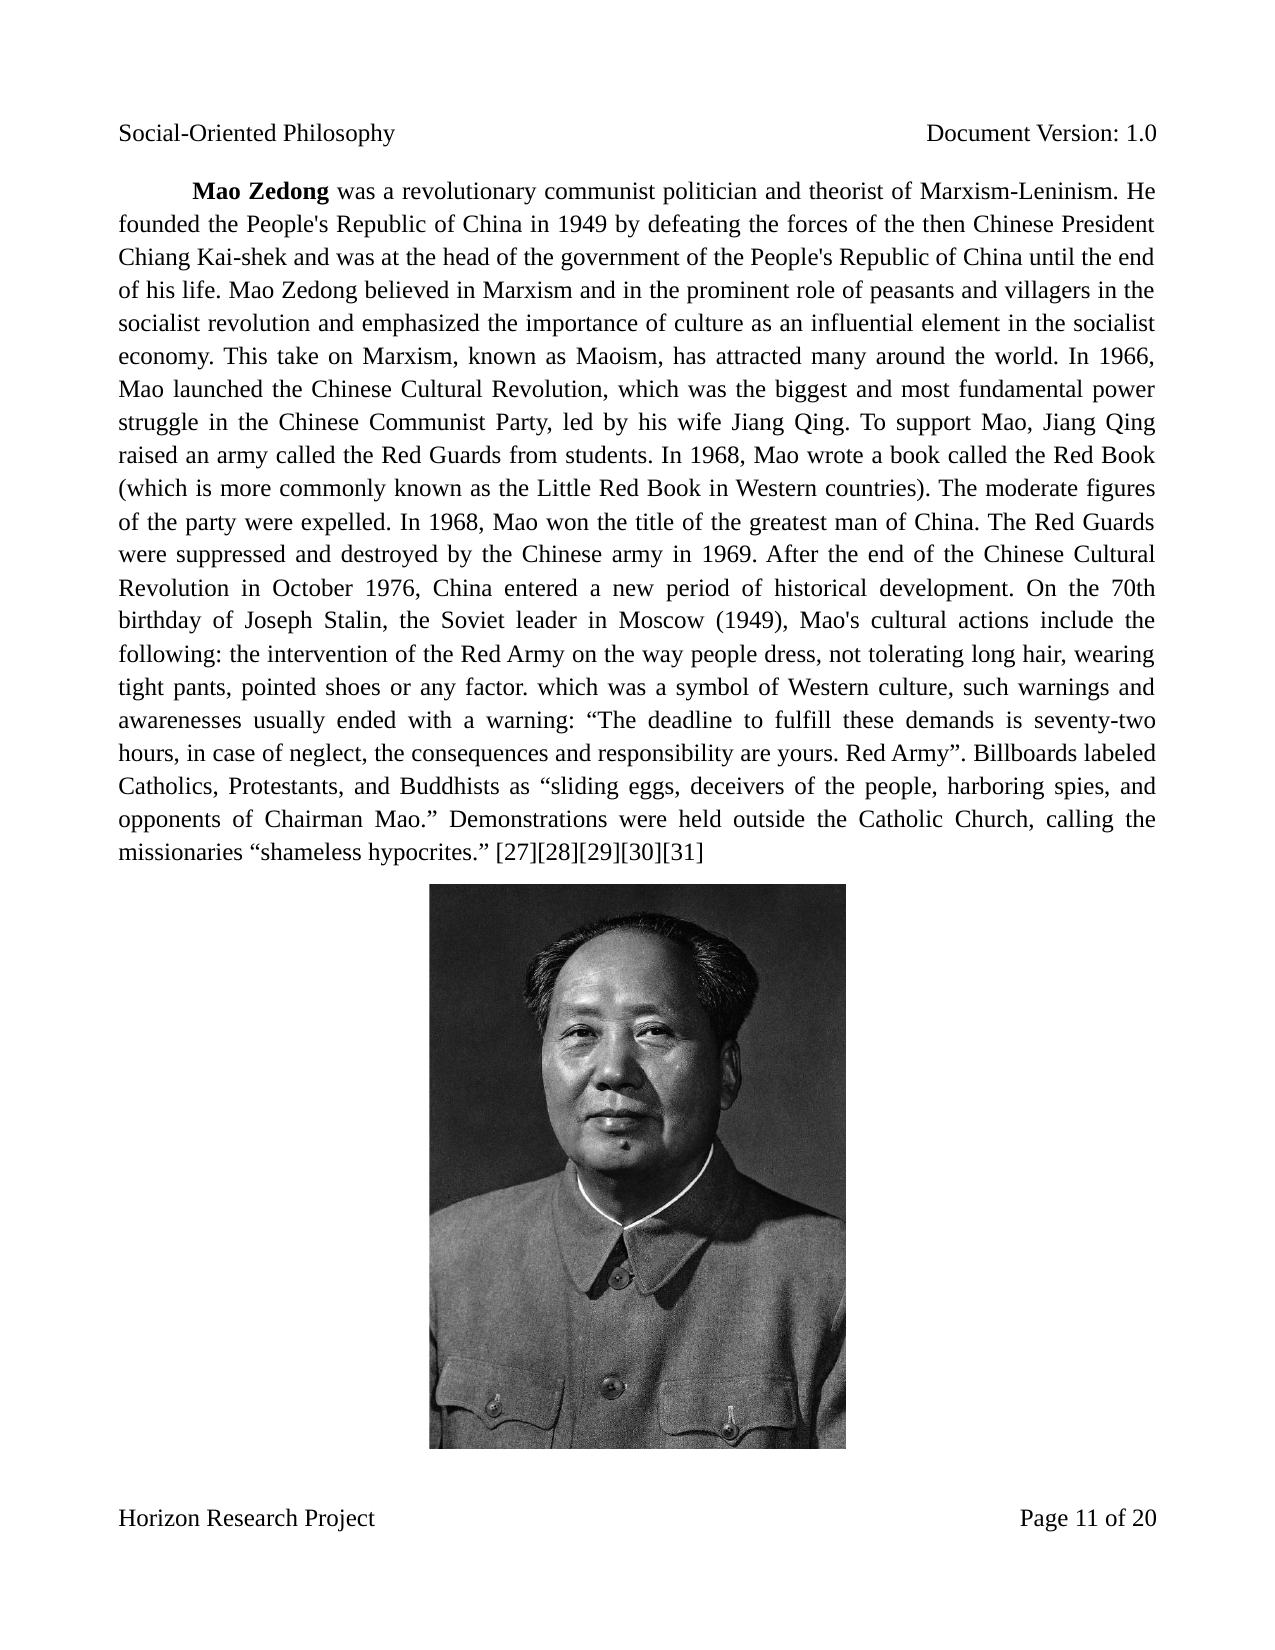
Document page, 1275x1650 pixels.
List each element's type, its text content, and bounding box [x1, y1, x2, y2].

text Mao Zedong was a revolutionary communist politician and theorist of Marxism-Leninism. He founded the People's Republic of China in 1949 by defeating the forces of the then Chinese President Chiang Kai-shek and was at the head of the government of the People's Republic of China until the end of his life. Mao Zedong believed in Marxism and in the prominent role of peasants and villagers in the socialist revolution and emphasized the importance of culture as an influential element in the socialist economy. This take on Marxism, known as Maoism, has attracted many around the world. In 1966, Mao launched the Chinese Cultural Revolution, which was the biggest and most fundamental power struggle in the Chinese Communist Party, led by his wife Jiang Qing. To support Mao, Jiang Qing raised an army called the Red Guards from students. In 1968, Mao wrote a book called the Red Book (which is more commonly known as the Little Red Book in Western countries). The moderate figures of the party were expelled. In 1968, Mao won the title of the greatest man of China. The Red Guards were suppressed and destroyed by the Chinese army in 1969. After the end of the Chinese Cultural Revolution in October 1976, China entered a new period of historical development. On the 70th birthday of Joseph Stalin, the Soviet leader in Moscow (1949), Mao's cultural actions include the following: the intervention of the Red Army on the way people dress, not tolerating long hair, wearing tight pants, pointed shoes or any factor. which was a symbol of Western culture, such warnings and awarenesses usually ended with a warning: “The deadline to fulfill these demands is seventy-two hours, in case of neglect, the consequences and responsibility are yours. Red Army”. Billboards labeled Catholics, Protestants, and Buddhists as “sliding eggs, deceivers of the people, harboring spies, and opponents of Chairman Mao.” Demonstrations were held outside the Catholic Church, calling the missionaries “shameless hypocrites.” [27][28][29][30][31] [118, 176, 1157, 866]
picture [429, 884, 846, 1449]
